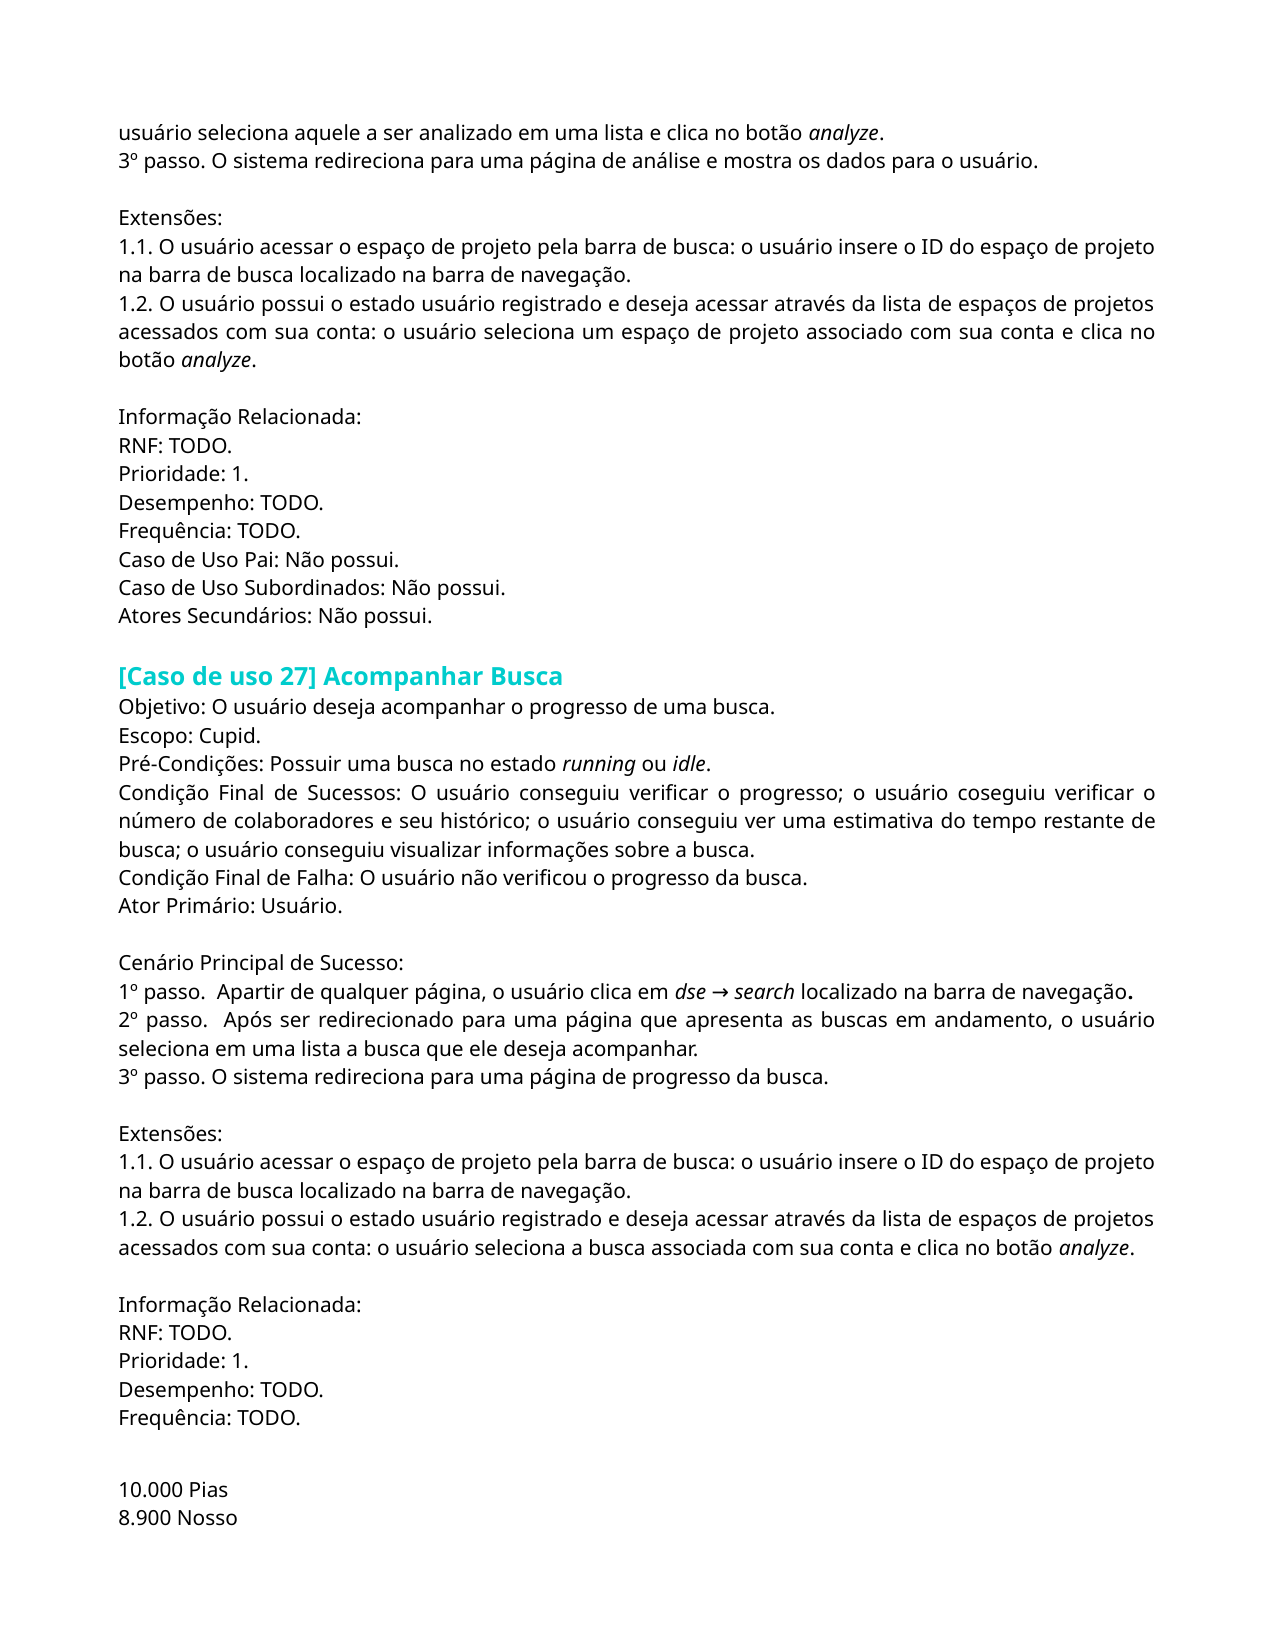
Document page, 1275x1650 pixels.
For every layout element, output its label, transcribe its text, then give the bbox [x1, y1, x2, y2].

text 3º passo. O sistema redireciona para uma página de análise e mostra os dados para o usuário. [118, 147, 1157, 175]
text Desempenho: TODO. [118, 488, 1157, 516]
text usuário seleciona aquele a ser analizado em uma lista e clica no botão analyze. [118, 118, 1157, 147]
text Informação Relacionada: [118, 1290, 1157, 1318]
text 1.1. O usuário acessar o espaço de projeto pela barra de busca: o usuário insere o ID do espaço de projeto na barra de busca localizado na barra de navegação. [118, 232, 1157, 289]
text 2º passo. Após ser redirecionado para uma página que apresenta as buscas em andamento, o usuário seleciona em uma lista a busca que ele deseja acompanhar. [118, 1005, 1157, 1062]
text Caso de Uso Pai: Não possui. [118, 545, 1157, 573]
text RNF: TODO. [118, 1318, 1157, 1347]
text 1.2. O usuário possui o estado usuário registrado e deseja acessar através da lista de espaços de projetos acessados com sua conta: o usuário seleciona a busca associada com sua conta e clica no botão analyze. [118, 1204, 1157, 1261]
text 1º passo. Apartir de qualquer página, o usuário clica em dse → search localizado na barra de navegação. [118, 977, 1157, 1005]
text Frequência: TODO. [118, 1403, 1157, 1432]
text 1.2. O usuário possui o estado usuário registrado e deseja acessar através da lista de espaços de projetos acessados com sua conta: o usuário seleciona um espaço de projeto associado com sua conta e clica no botão analyze. [118, 289, 1157, 374]
text Ator Primário: Usuário. [118, 892, 1157, 920]
text Extensões: [118, 203, 1157, 232]
text Frequência: TODO. [118, 516, 1157, 545]
text Prioridade: 1. [118, 1347, 1157, 1375]
text Objetivo: O usuário deseja acompanhar o progresso de uma busca. [118, 692, 1157, 721]
text Atores Secundários: Não possui. [118, 602, 1157, 630]
text Caso de Uso Subordinados: Não possui. [118, 573, 1157, 602]
text Pré-Condições: Possuir uma busca no estado running ou idle. [118, 749, 1157, 778]
text 3º passo. O sistema redireciona para uma página de progresso da busca. [118, 1062, 1157, 1091]
text Prioridade: 1. [118, 459, 1157, 488]
text [Caso de uso 27] Acompanhar Busca [118, 658, 1157, 692]
text Informação Relacionada: [118, 402, 1157, 431]
text Desempenho: TODO. [118, 1375, 1157, 1403]
text Condição Final de Sucessos: O usuário conseguiu verificar o progresso; o usuário coseguiu verificar o número de colaboradores e seu histórico; o usuário conseguiu ver uma estimativa do tempo restante de busca; o usuário conseguiu visualizar informações sobre a busca. [118, 778, 1157, 863]
text RNF: TODO. [118, 431, 1157, 459]
text Extensões: [118, 1119, 1157, 1147]
text Cenário Principal de Sucesso: [118, 948, 1157, 977]
text 1.1. O usuário acessar o espaço de projeto pela barra de busca: o usuário insere o ID do espaço de projeto na barra de busca localizado na barra de navegação. [118, 1147, 1157, 1204]
text Condição Final de Falha: O usuário não verificou o progresso da busca. [118, 863, 1157, 892]
text Escopo: Cupid. [118, 721, 1157, 749]
